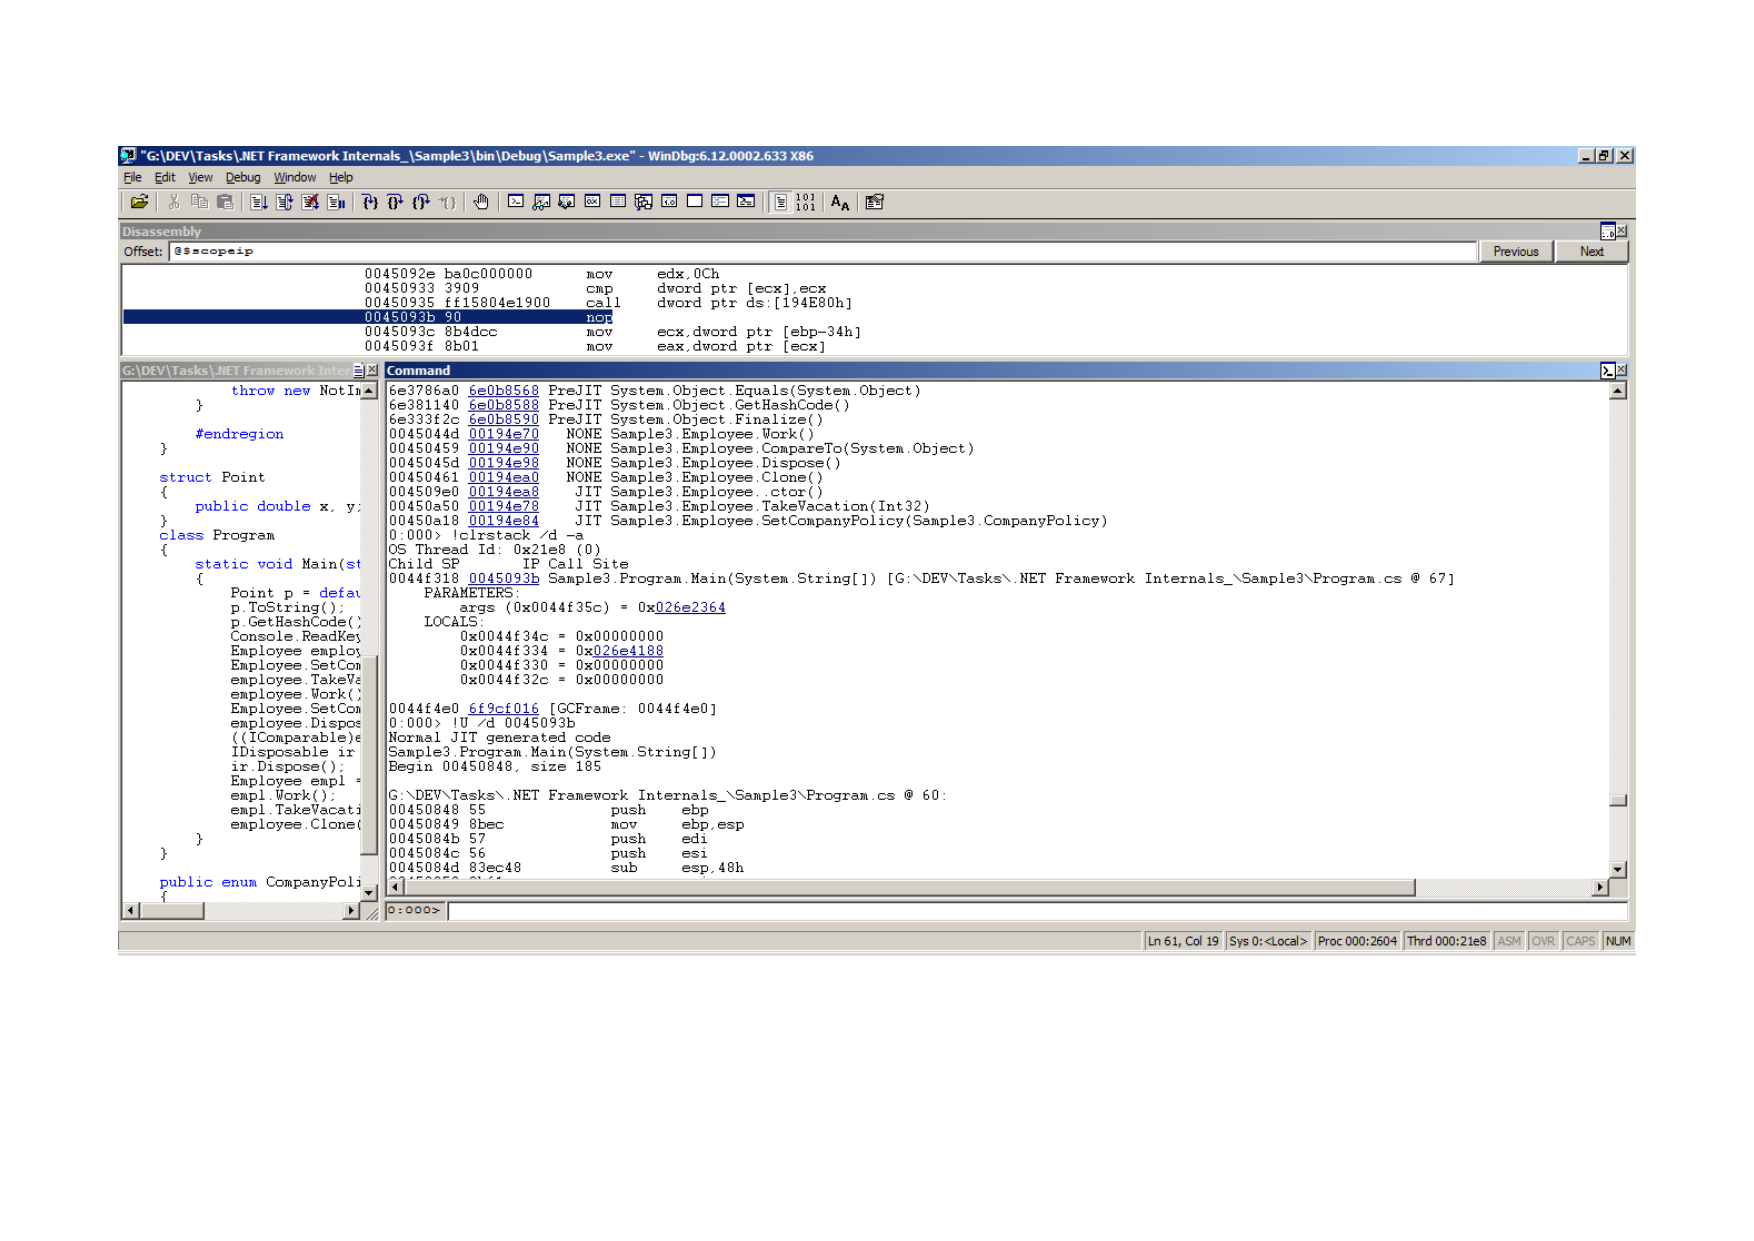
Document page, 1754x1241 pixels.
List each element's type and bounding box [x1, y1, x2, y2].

picture [118, 146, 1636, 1000]
